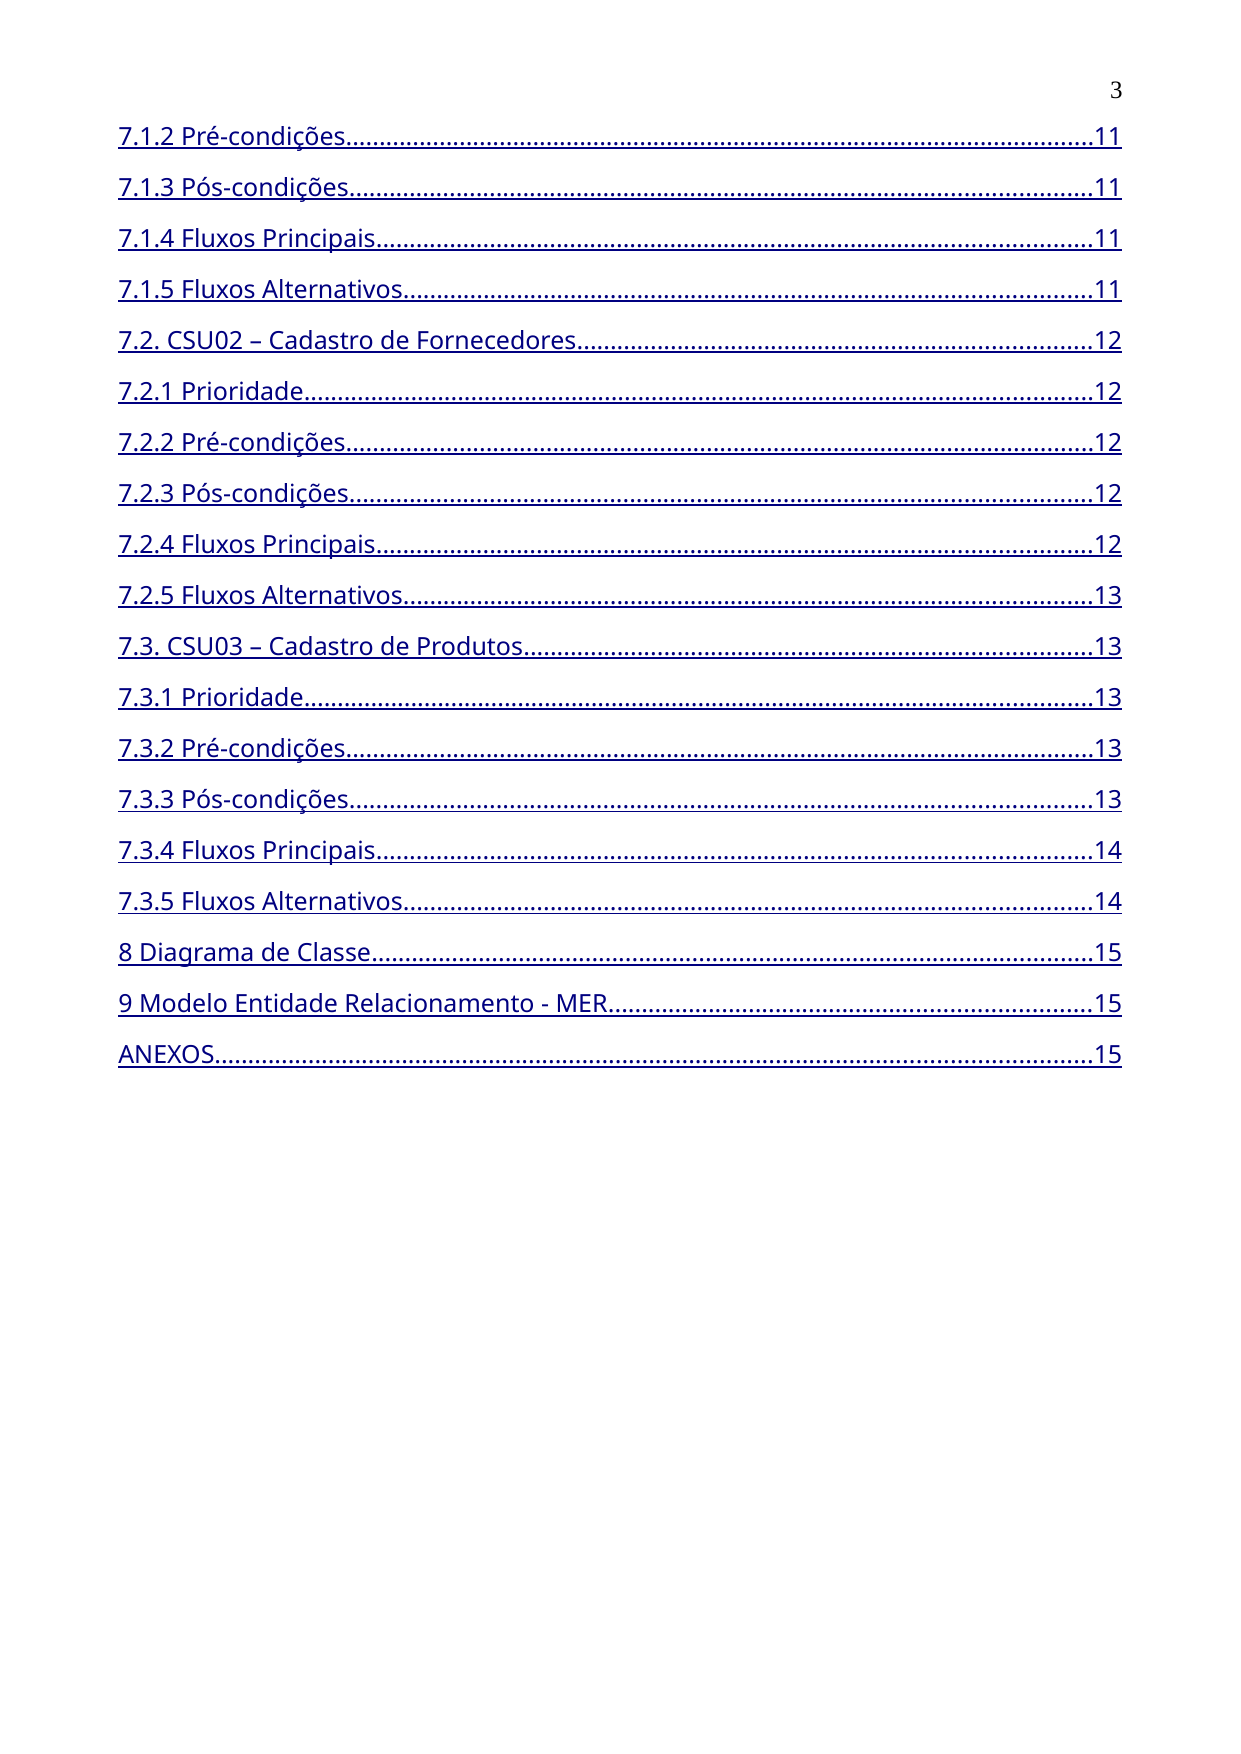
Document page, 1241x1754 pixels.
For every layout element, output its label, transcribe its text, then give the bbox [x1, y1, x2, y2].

text 7.1.2 Pré-condições 11 [118, 118, 1122, 147]
text 7.2.2 Pré-condições 12 [118, 424, 1122, 453]
text ANEXOS 15 [118, 1037, 1122, 1066]
text 7.2.4 Fluxos Principais 12 [118, 526, 1122, 555]
text 7.2.1 Prioridade 12 [118, 373, 1122, 402]
text 7.3.3 Pós-condições 13 [118, 782, 1122, 811]
text 7.2.3 Pós-condições 12 [118, 475, 1122, 504]
text 7.3.1 Prioridade 13 [118, 679, 1122, 708]
text 8 Diagrama de Classe 15 [118, 935, 1122, 964]
text 7.3.5 Fluxos Alternativos 14 [118, 884, 1122, 913]
text 7.2.5 Fluxos Alternativos 13 [118, 577, 1122, 606]
text 7.3.4 Fluxos Principais 14 [118, 833, 1122, 862]
text [118, 608, 1122, 612]
text [118, 710, 1122, 714]
text [118, 812, 1122, 816]
text [118, 659, 1122, 663]
text [118, 914, 1122, 918]
text 9 Modelo Entidade Relacionamento - MER 15 [118, 986, 1122, 1015]
text 7.2. CSU02 – Cadastro de Fornecedores 12 [118, 322, 1122, 351]
text 7.3.2 Pré-condições 13 [118, 731, 1122, 759]
text [118, 761, 1122, 765]
text 7.1.4 Fluxos Principais 11 [118, 220, 1122, 249]
text 7.1.3 Pós-condições 11 [118, 169, 1122, 198]
text [118, 863, 1122, 867]
text 7.3. CSU03 – Cadastro de Produtos 13 [118, 628, 1122, 657]
text [118, 557, 1122, 561]
text 7.1.5 Fluxos Alternativos 11 [118, 271, 1122, 300]
